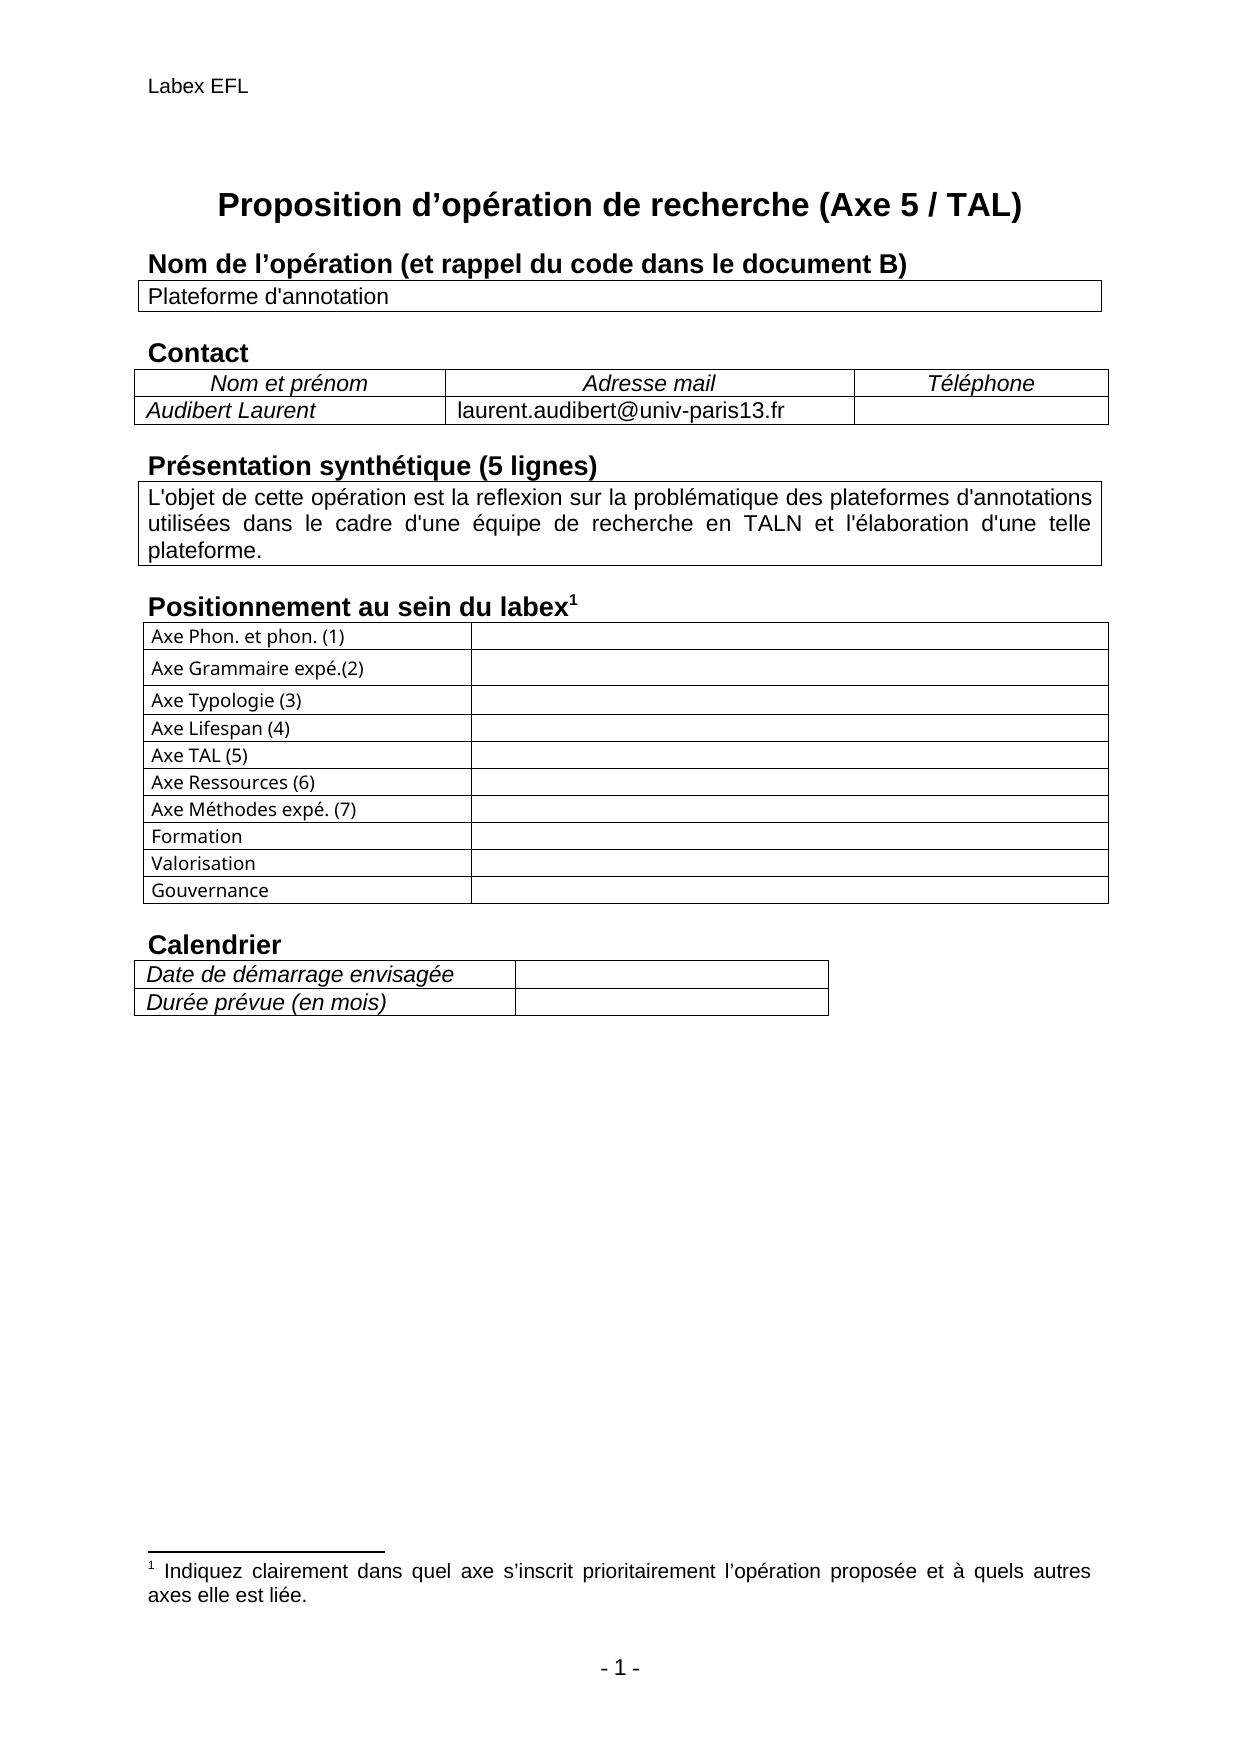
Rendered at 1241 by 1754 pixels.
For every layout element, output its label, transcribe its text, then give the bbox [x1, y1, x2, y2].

subtitle Proposition d’opération de recherche (Axe 5 / TAL) [148, 185, 1093, 223]
table_cell [472, 769, 1108, 795]
text Plateforme d'annotation [139, 281, 1101, 311]
table_cell [472, 850, 1108, 876]
table_header [516, 961, 828, 988]
subtitle Présentation synthétique (5 lignes) [148, 449, 1093, 481]
table_cell Axe Typologie (3) [144, 686, 471, 713]
table_cell Valorisation [144, 850, 471, 876]
table_cell Axe Lifespan (4) [144, 715, 471, 741]
subtitle Positionnement au sein du labex [148, 591, 1093, 622]
table_cell Formation [144, 823, 471, 849]
subtitle Nom de l’opération (et rappel du code dans le document B) [148, 248, 1093, 280]
table_cell Durée prévue (en mois) [135, 989, 515, 1015]
table_cell [472, 823, 1108, 849]
table_cell Axe TAL (5) [144, 742, 471, 768]
table_cell [855, 397, 1108, 423]
table_header Date de démarrage envisagée [135, 961, 515, 988]
table_cell [472, 742, 1108, 768]
subtitle Calendrier [148, 929, 1093, 960]
table_cell laurent.audibert@univ-paris13.fr [446, 397, 854, 423]
table_header [472, 623, 1108, 649]
table_header Adresse mail [446, 370, 854, 396]
table_header Axe Phon. et phon. (1) [144, 623, 471, 649]
text Indiquez clairement dans quel axe s’inscrit prioritairement l’opération proposée et à quels autres axes elle est liée. [148, 1558, 1093, 1606]
table_header Nom et prénom [135, 370, 445, 396]
table_cell Gouvernance [144, 877, 471, 903]
table_cell Axe Grammaire expé.(2) [144, 650, 471, 685]
subtitle Contact [148, 337, 1093, 369]
table_cell [472, 877, 1108, 903]
table_cell [516, 989, 828, 1015]
table_cell Axe Méthodes expé. (7) [144, 796, 471, 822]
table_cell [472, 650, 1108, 685]
table_cell Axe Ressources (6) [144, 769, 471, 795]
table_cell [472, 686, 1108, 713]
table_cell [472, 715, 1108, 741]
text L'objet de cette opération est la reflexion sur la problématique des plateformes d'annotations utilisées dans le cadre d'une équipe de recherche en TALN et l'élaboration d'une telle plateforme. [139, 482, 1101, 565]
table_cell Audibert Laurent [135, 397, 445, 423]
table_cell [472, 796, 1108, 822]
table_header Téléphone [855, 370, 1108, 396]
